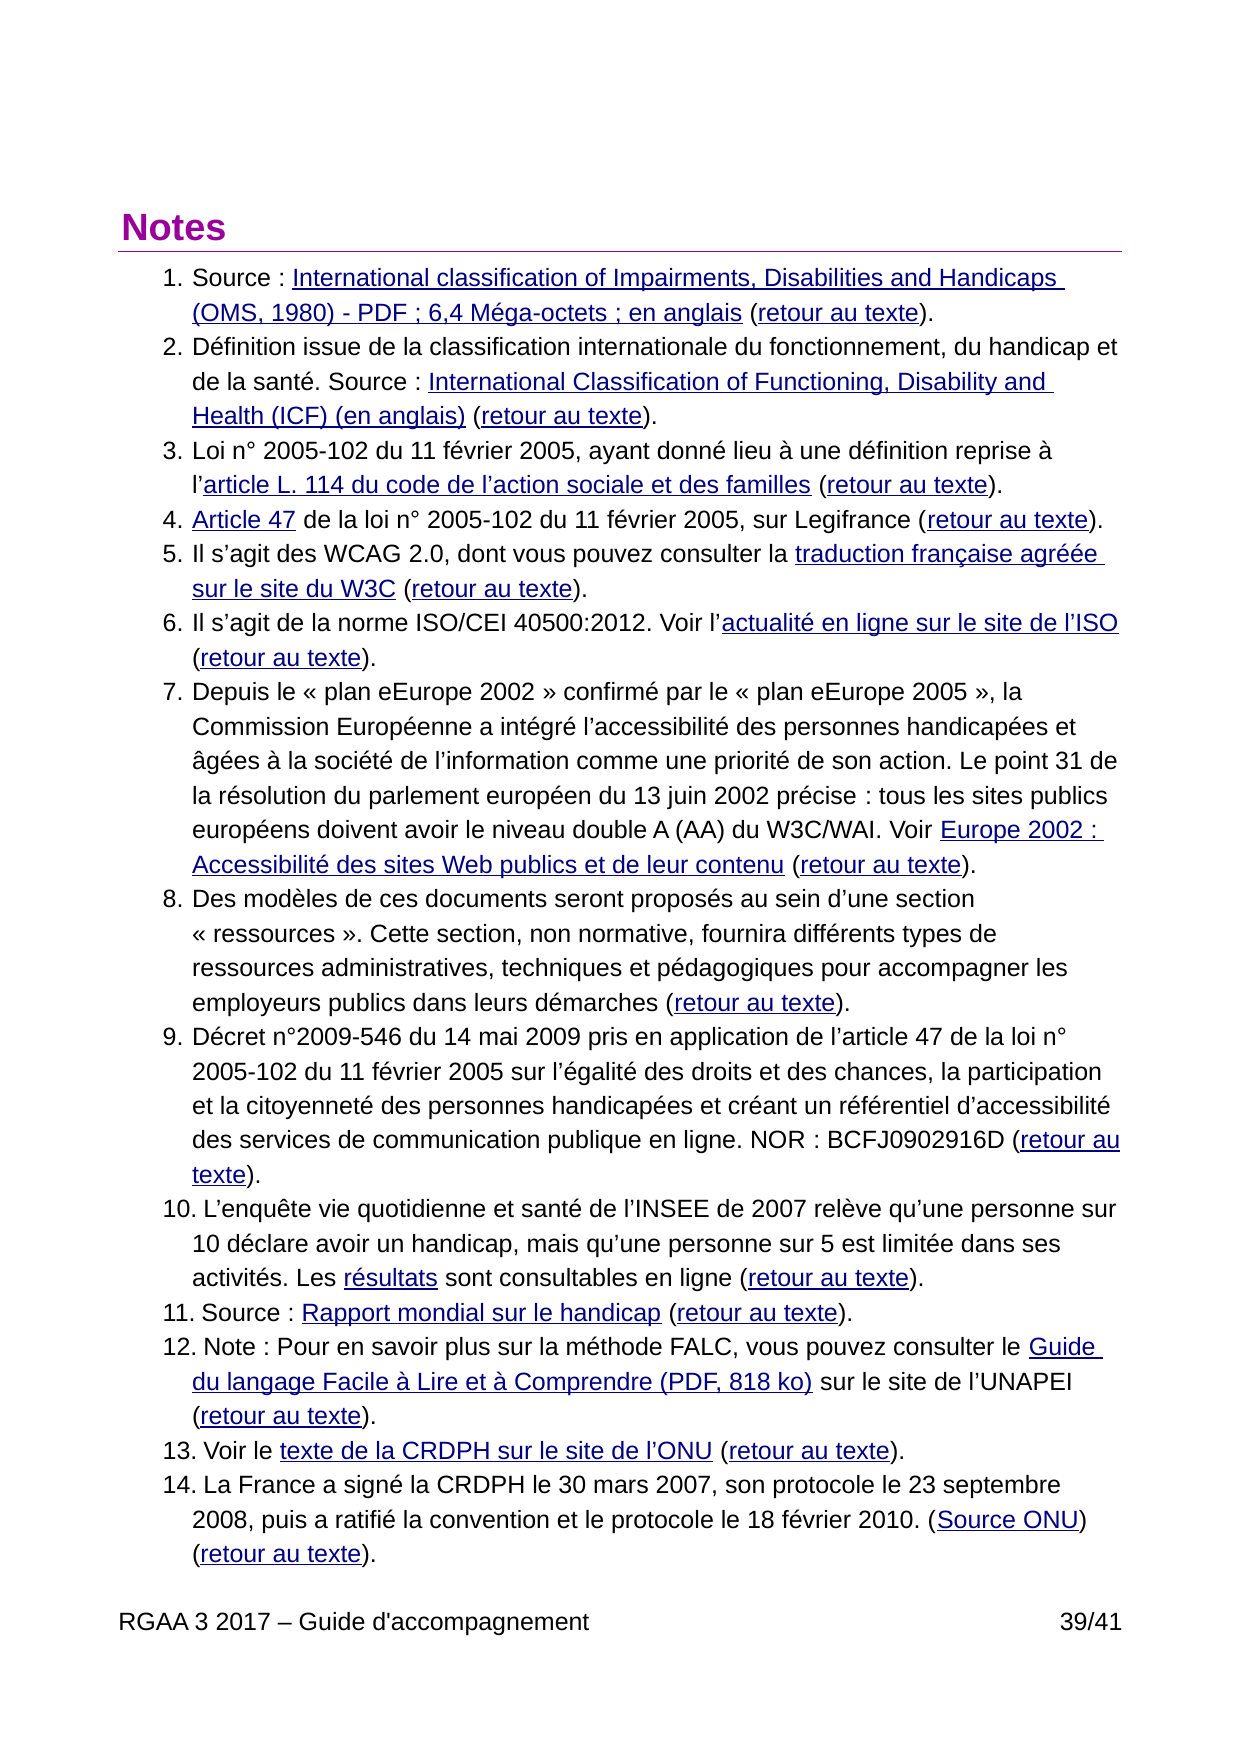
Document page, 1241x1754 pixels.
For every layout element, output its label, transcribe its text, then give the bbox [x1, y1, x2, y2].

subtitle Notes [118, 201, 1122, 251]
list Il s’agit de la norme ISO/CEI 40500:2012. Voir l’actualité en ligne sur le site de l’ISO (retour au texte). [162, 608, 1122, 671]
list Loi n° 2005-102 du 11 février 2005, ayant donné lieu à une définition reprise à l’article L. 114 du code de l’action sociale et des familles (retour au texte). [162, 436, 1122, 499]
list Note : Pour en savoir plus sur la méthode FALC, vous pouvez consulter le Guide du langage Facile à Lire et à Comprendre (PDF, 818 ko) sur le site de l’UNAPEI (retour au texte). [162, 1332, 1122, 1430]
list Définition issue de la classification internationale du fonctionnement, du handicap et de la santé. Source : International Classification of Functioning, Disability and Health (ICF) (en anglais) (retour au texte). [162, 332, 1122, 430]
list L’enquête vie quotidienne et santé de l’INSEE de 2007 relève qu’une personne sur 10 déclare avoir un handicap, mais qu’une personne sur 5 est limitée dans ses activités. Les résultats sont consultables en ligne (retour au texte). [162, 1194, 1122, 1292]
list Source : Rapport mondial sur le handicap (retour au texte). [162, 1298, 1122, 1327]
list Article 47 de la loi n° 2005-102 du 11 février 2005, sur Legifrance (retour au texte). [162, 505, 1122, 533]
list La France a signé la CRDPH le 30 mars 2007, son protocole le 23 septembre 2008, puis a ratifié la convention et le protocole le 18 février 2010. (Source ONU) (retour au texte). [162, 1470, 1122, 1568]
list Il s’agit des WCAG 2.0, dont vous pouvez consulter la traduction française agréée sur le site du W3C (retour au texte). [162, 539, 1122, 602]
list Voir le texte de la CRDPH sur le site de l’ONU (retour au texte). [162, 1436, 1122, 1464]
list Source : International classification of Impairments, Disabilities and Handicaps (OMS, 1980) - PDF ; 6,4 Méga-octets ; en anglais (retour au texte). [162, 263, 1122, 327]
list Depuis le « plan eEurope 2002 » confirmé par le « plan eEurope 2005 », la Commission Européenne a intégré l’accessibilité des personnes handicapées et âgées à la société de l’information comme une priorité de son action. Le point 31 de la résolution du parlement européen du 13 juin 2002 précise : tous les sites publics européens doivent avoir le niveau double A (AA) du W3C/WAI. Voir Europe 2002 : Accessibilité des sites Web publics et de leur contenu (retour au texte). [162, 677, 1122, 878]
list Des modèles de ces documents seront proposés au sein d’une section « ressources ». Cette section, non normative, fournira différents types de ressources administratives, techniques et pédagogiques pour accompagner les employeurs publics dans leurs démarches (retour au texte). [162, 884, 1122, 1016]
list Décret n°2009-546 du 14 mai 2009 pris en application de l’article 47 de la loi n° 2005-102 du 11 février 2005 sur l’égalité des droits et des chances, la participation et la citoyenneté des personnes handicapées et créant un référentiel d’accessibilité des services de communication publique en ligne. NOR : BCFJ0902916D (retour au texte). [162, 1022, 1122, 1189]
